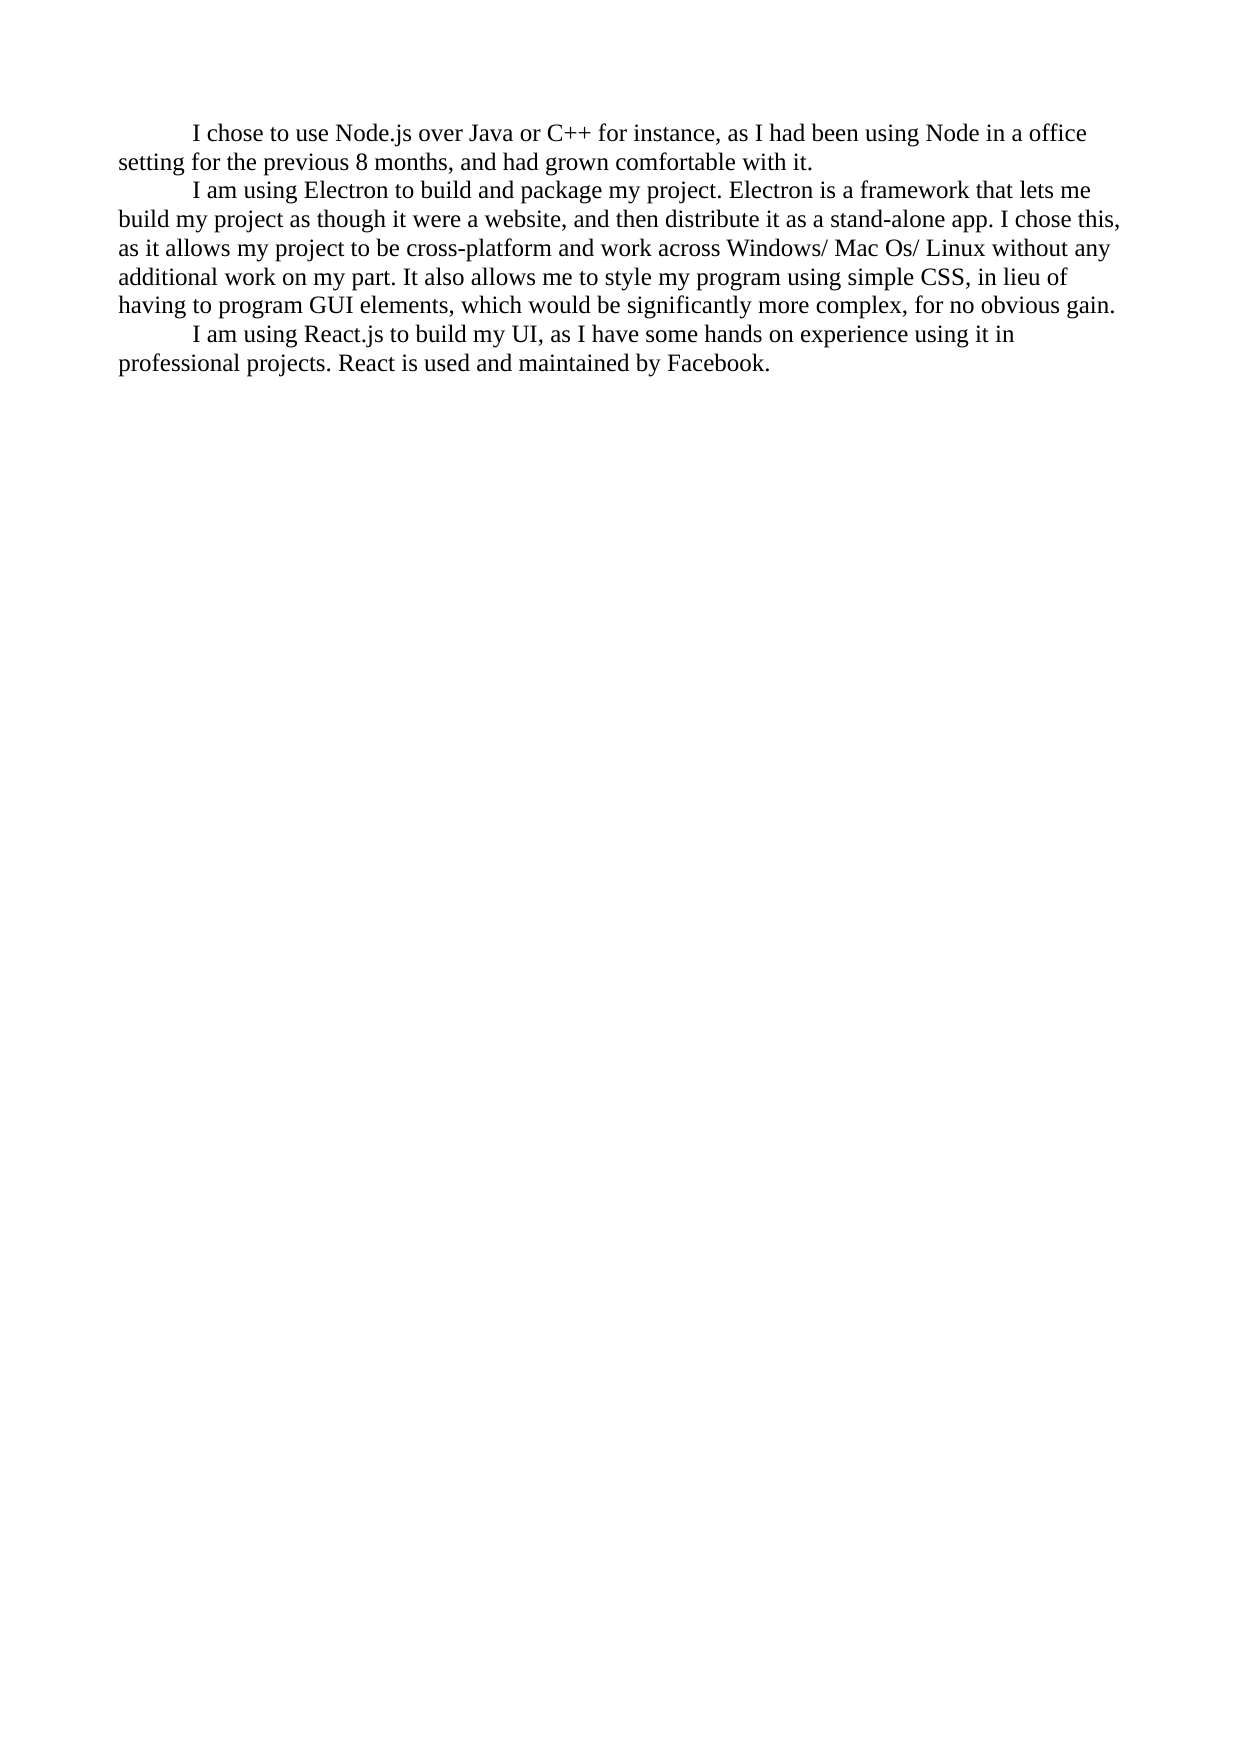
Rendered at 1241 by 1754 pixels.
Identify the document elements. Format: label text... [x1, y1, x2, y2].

text I chose to use Node.js over Java or C++ for instance, as I had been using Node in a office setting for the previous 8 months, and had grown comfortable with it. [118, 118, 1122, 176]
text I am using React.js to build my UI, as I have some hands on experience using it in professional projects. React is used and maintained by Facebook. [118, 319, 1122, 377]
text I am using Electron to build and package my project. Electron is a framework that lets me build my project as though it were a website, and then distribute it as a stand-alone app. I chose this, as it allows my project to be cross-platform and work across Windows/ Mac Os/ Linux without any additional work on my part. It also allows me to style my program using simple CSS, in lieu of having to program GUI elements, which would be significantly more complex, for no obvious gain. [118, 176, 1122, 319]
